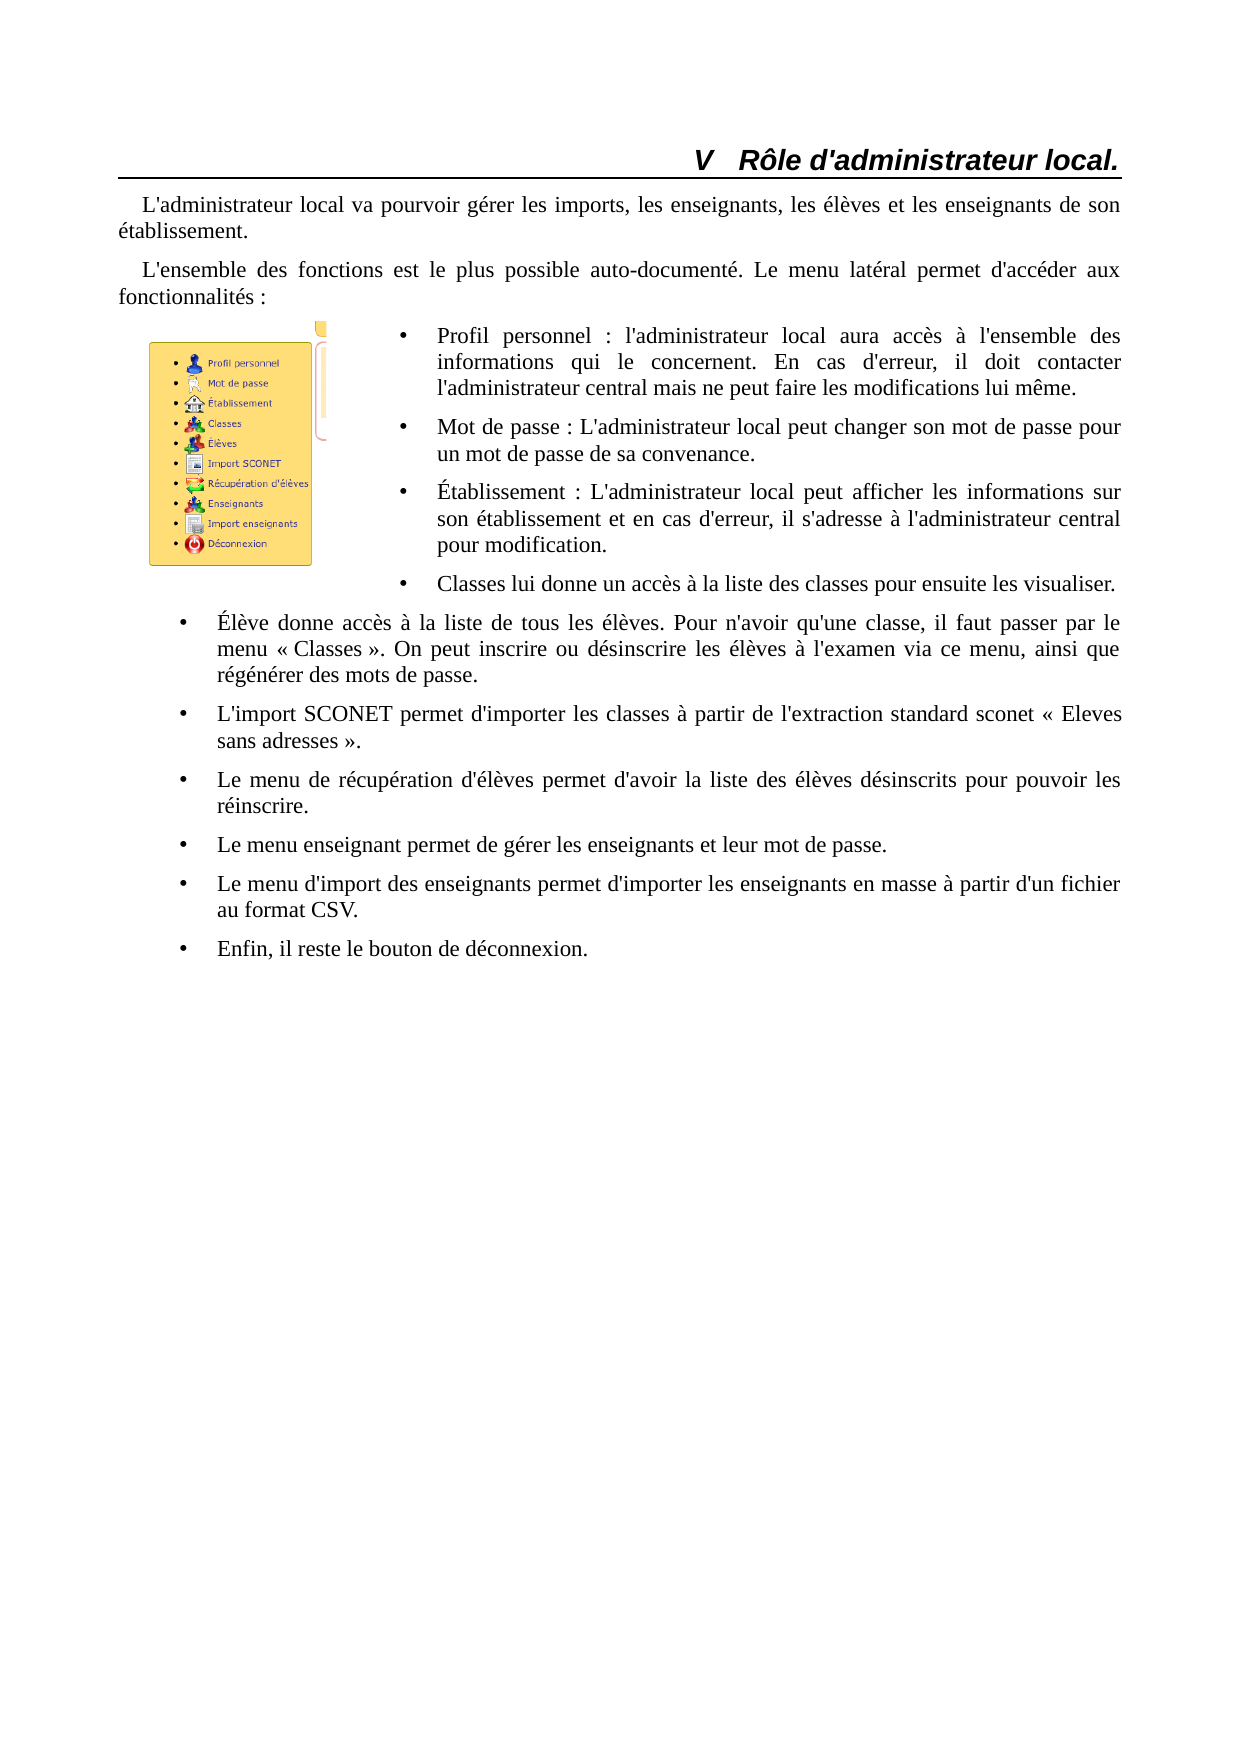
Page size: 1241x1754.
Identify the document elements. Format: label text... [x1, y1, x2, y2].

subtitle Rôle d'administrateur local. [118, 143, 1122, 177]
list Le menu enseignant permet de gérer les enseignants et leur mot de passe. [179, 831, 1122, 857]
list Enfin, il reste le bouton de déconnexion. [179, 935, 1122, 961]
picture [139, 321, 327, 579]
list Classes lui donne un accès à la liste des classes pour ensuite les visualiser. [179, 570, 1122, 596]
text L'ensemble des fonctions est le plus possible auto-documenté. Le menu latéral permet d'accéder aux fonctionnalités : [118, 256, 1122, 309]
list Profil personnel : l'administrateur local aura accès à l'ensemble des informations qui le concernent. En cas d'erreur, il doit contacter l'administrateur central mais ne peut faire les modifications lui même. [327, 322, 1122, 401]
list Élève donne accès à la liste de tous les élèves. Pour n'avoir qu'une classe, il faut passer par le menu « Classes ». On peut inscrire ou désinscrire les élèves à l'examen via ce menu, ainsi que régénérer des mots de passe. [179, 609, 1122, 688]
text L'administrateur local va pourvoir gérer les imports, les enseignants, les élèves et les enseignants de son établissement. [118, 191, 1122, 244]
list Établissement : L'administrateur local peut afficher les informations sur son établissement et en cas d'erreur, il s'adresse à l'administrateur central pour modification. [327, 478, 1122, 557]
list Mot de passe : L'administrateur local peut changer son mot de passe pour un mot de passe de sa convenance. [327, 413, 1122, 466]
list L'import SCONET permet d'importer les classes à partir de l'extraction standard sconet « Eleves sans adresses ». [179, 700, 1122, 753]
list Le menu de récupération d'élèves permet d'avoir la liste des élèves désinscrits pour pouvoir les réinscrire. [179, 766, 1122, 818]
list Le menu d'import des enseignants permet d'importer les enseignants en masse à partir d'un fichier au format CSV. [179, 870, 1122, 922]
